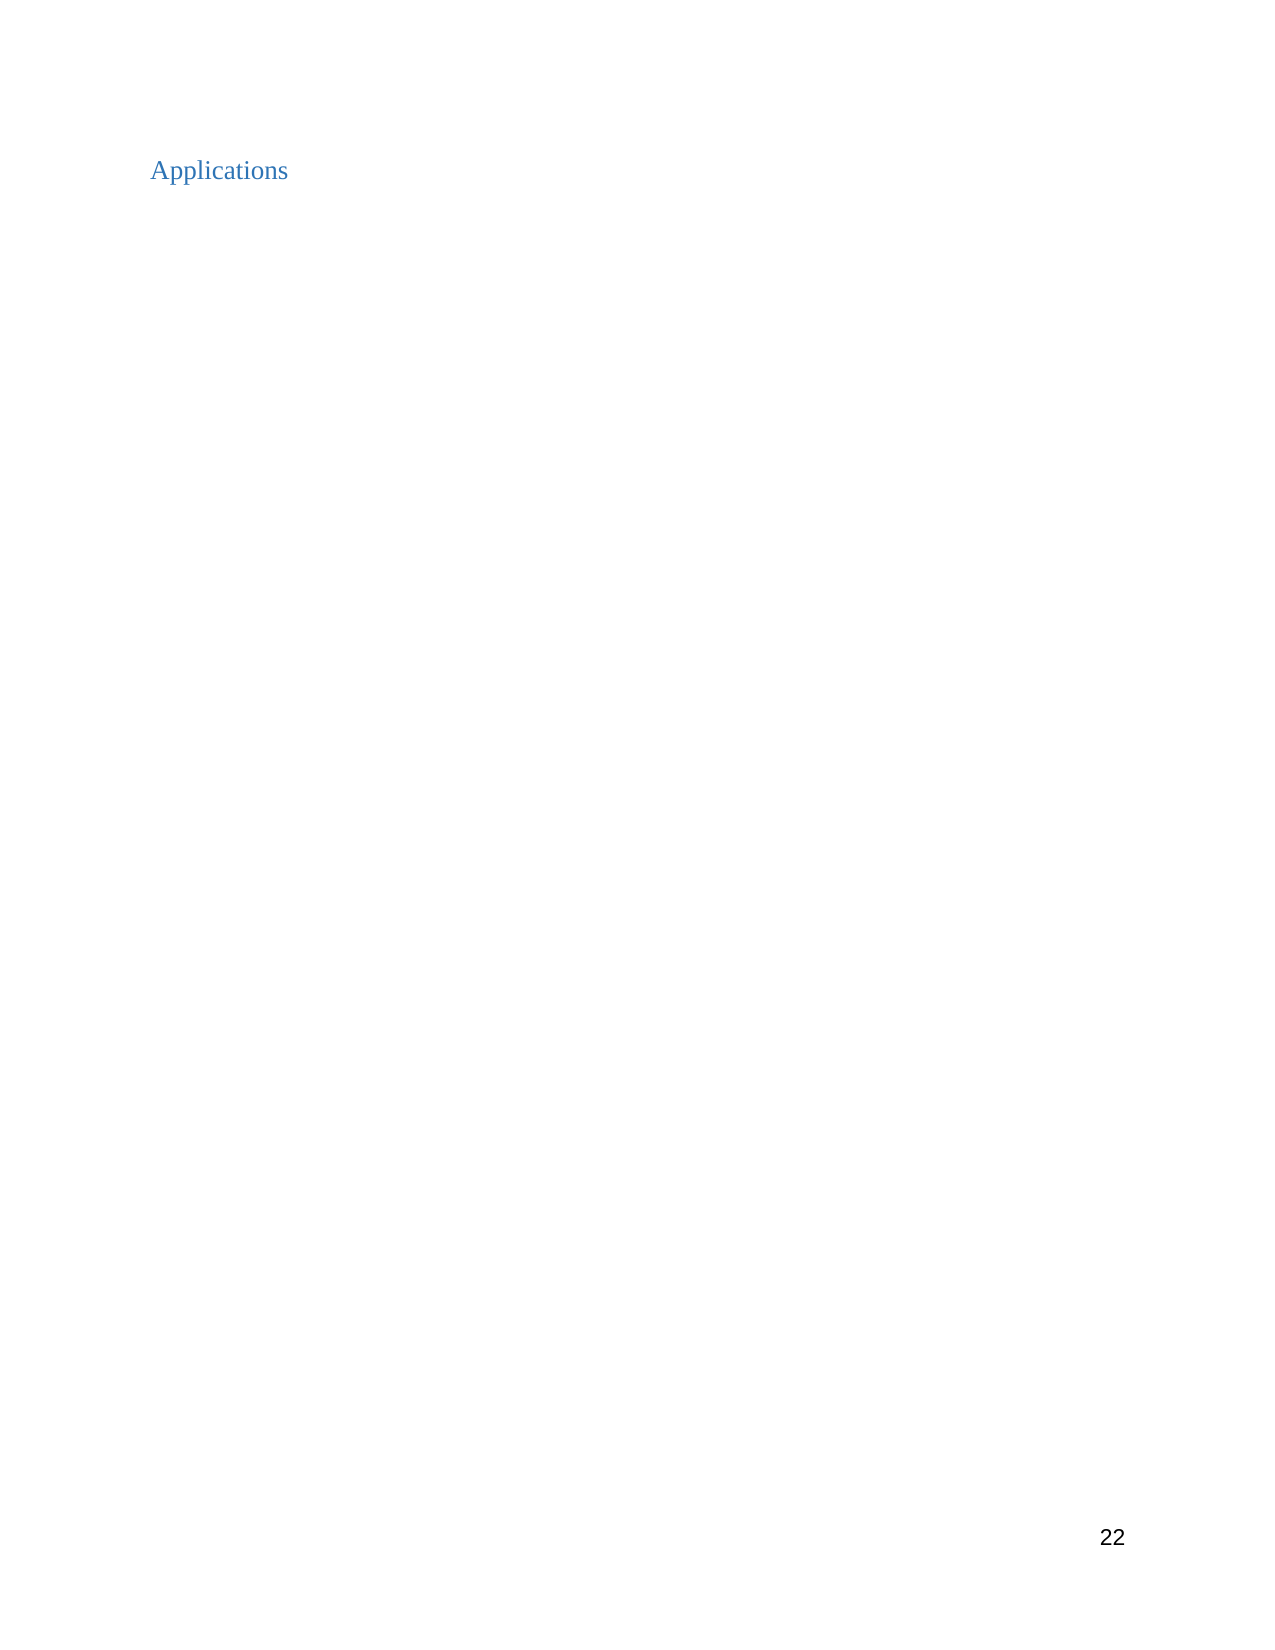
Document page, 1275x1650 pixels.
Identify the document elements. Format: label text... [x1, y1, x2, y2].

subtitle Applications [150, 154, 1125, 185]
